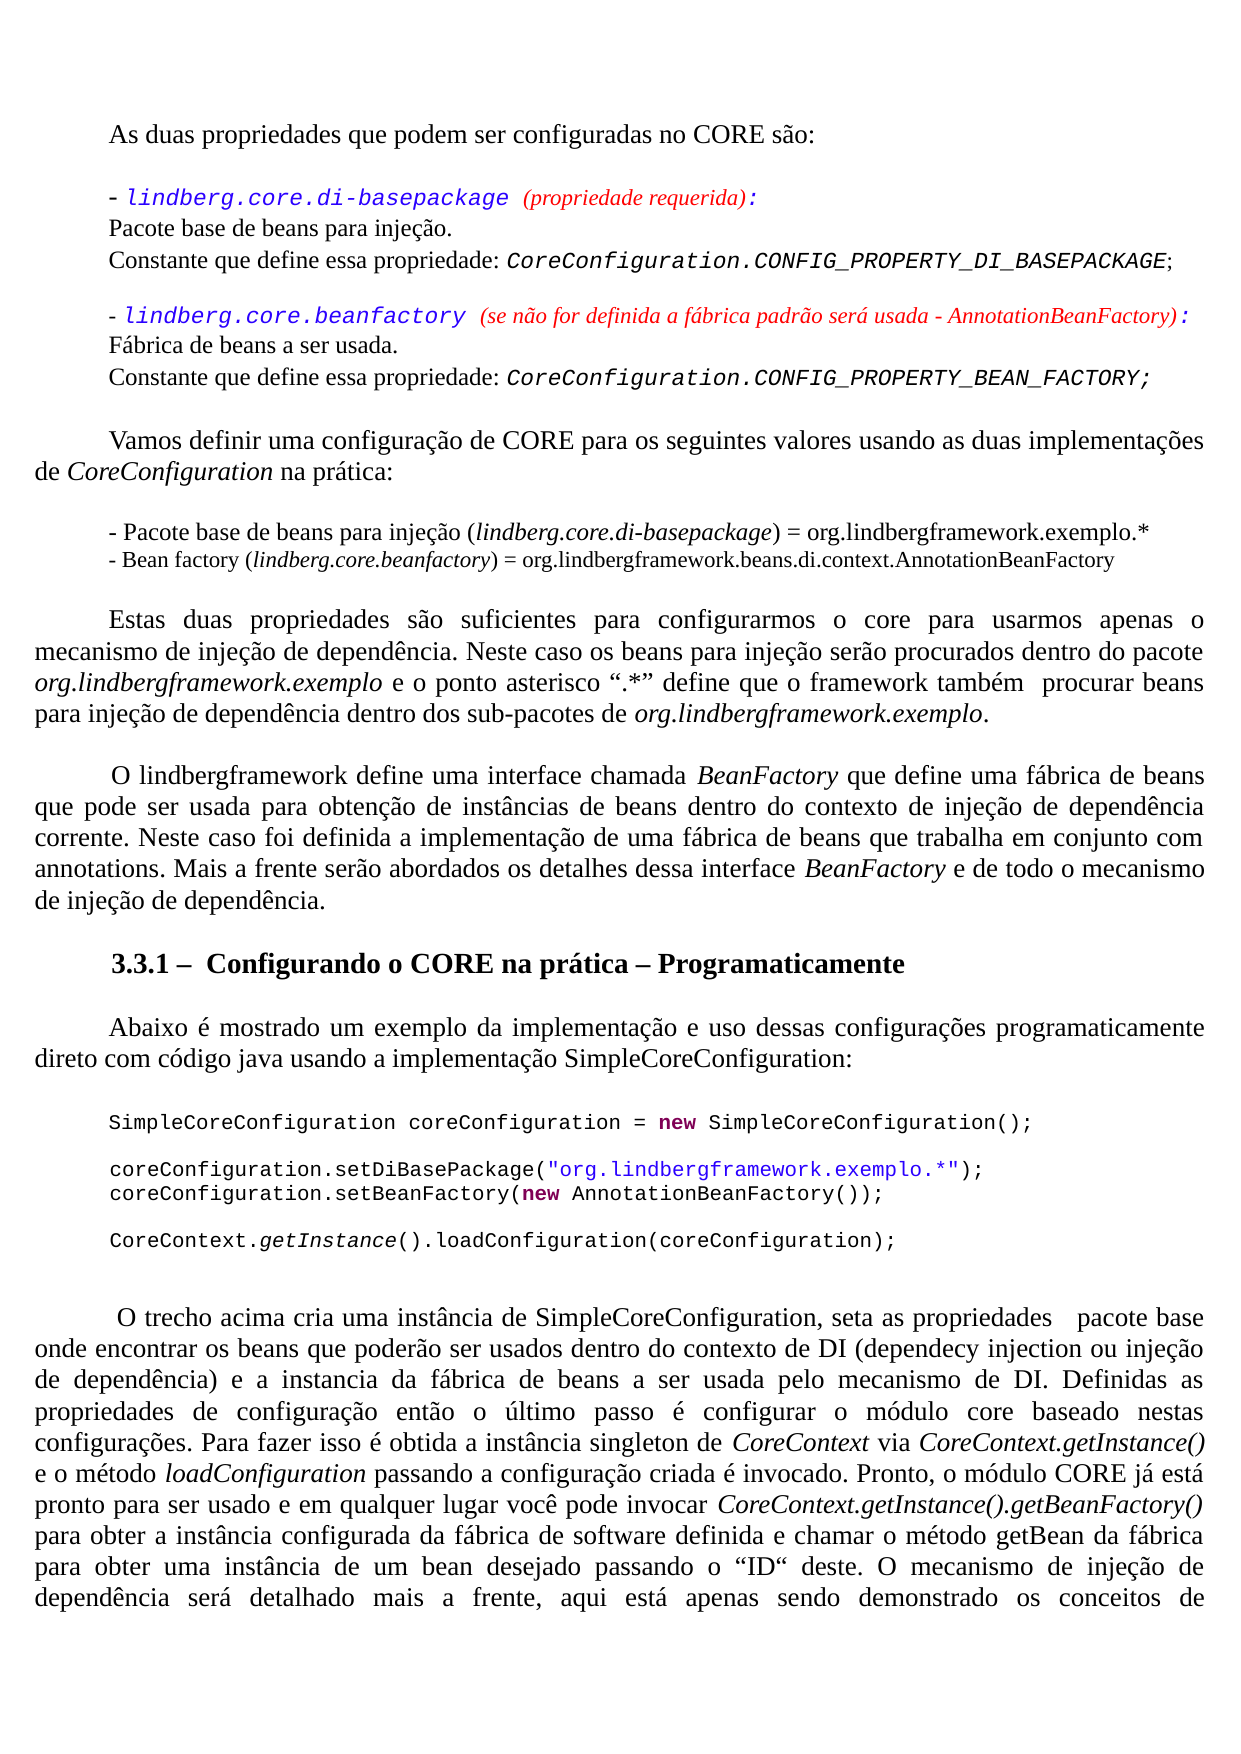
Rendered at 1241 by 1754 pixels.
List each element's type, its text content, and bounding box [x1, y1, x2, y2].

text - lindberg.core.di-basepackage (propriedade requerida): [34, 180, 1206, 213]
text Pacote base de beans para injeção. [34, 213, 1206, 243]
text Vamos definir uma configuração de CORE para os seguintes valores usando as duas implementações de CoreConfiguration na prática: [34, 424, 1206, 486]
list 3.3.1 – Configurando o CORE na prática – Programaticamente [111, 946, 1206, 979]
text O lindbergframework define uma interface chamada BeanFactory que define uma fábrica de beans que pode ser usada para obtenção de instâncias de beans dentro do contexto de injeção de dependência corrente. Neste caso foi definida a implementação de uma fábrica de beans que trabalha em conjunto com annotations. Mais a frente serão abordados os detalhes dessa interface BeanFactory e de todo o mecanismo de injeção de dependência. [34, 759, 1206, 915]
text Constante que define essa propriedade: CoreConfiguration.CONFIG_PROPERTY_DI_BASEPACKAGE; [34, 243, 1206, 276]
text - Pacote base de beans para injeção (lindberg.core.di-basepackage) = org.lindbergframework.exemplo.* [34, 517, 1206, 546]
text Estas duas propriedades são suficientes para configurarmos o core para usarmos apenas o mecanismo de injeção de dependência. Neste caso os beans para injeção serão procurados dentro do pacote org.lindbergframework.exemplo e o ponto asterisco “.*” define que o framework também procurar beans para injeção de dependência dentro dos sub-pacotes de org.lindbergframework.exemplo. [34, 603, 1206, 728]
text - lindberg.core.beanfactory (se não for definida a fábrica padrão será usada - AnnotationBeanFactory): Fábrica de beans a ser usada. [34, 302, 1206, 360]
text coreConfiguration.setBeanFactory(new AnnotationBeanFactory()); [34, 1183, 1206, 1207]
text O trecho acima cria uma instância de SimpleCoreConfiguration, seta as propriedades pacote base onde encontrar os beans que poderão ser usados dentro do contexto de DI (dependecy injection ou injeção de dependência) e a instancia da fábrica de beans a ser usada pelo mecanismo de DI. Definidas as propriedades de configuração então o último passo é configurar o módulo core baseado nestas configurações. Para fazer isso é obtida a instância singleton de CoreContext via CoreContext.getInstance() e o método loadConfiguration passando a configuração criada é invocado. Pronto, o módulo CORE já está pronto para ser usado e em qualquer lugar você pode invocar CoreContext.getInstance().getBeanFactory() para obter a instância configurada da fábrica de software definida e chamar o método getBean da fábrica para obter uma instância de um bean desejado passando o “ID“ deste. O mecanismo de injeção de dependência será detalhado mais a frente, aqui está apenas sendo demonstrado os conceitos de [34, 1301, 1206, 1613]
text SimpleCoreConfiguration coreConfiguration = new SimpleCoreConfiguration(); [34, 1104, 1206, 1136]
text CoreContext.getInstance().loadConfiguration(coreConfiguration); [34, 1230, 1206, 1254]
text coreConfiguration.setDiBasePackage("org.lindbergframework.exemplo.*"); [34, 1159, 1206, 1183]
text As duas propriedades que podem ser configuradas no CORE são: [34, 118, 1206, 149]
text - Bean factory (lindberg.core.beanfactory) = org.lindbergframework.beans.di.context.AnnotationBeanFactory [34, 546, 1206, 572]
text Abaixo é mostrado um exemplo da implementação e uso dessas configurações programaticamente direto com código java usando a implementação SimpleCoreConfiguration: [34, 1011, 1206, 1073]
text Constante que define essa propriedade: CoreConfiguration.CONFIG_PROPERTY_BEAN_FACTORY; [34, 360, 1206, 393]
